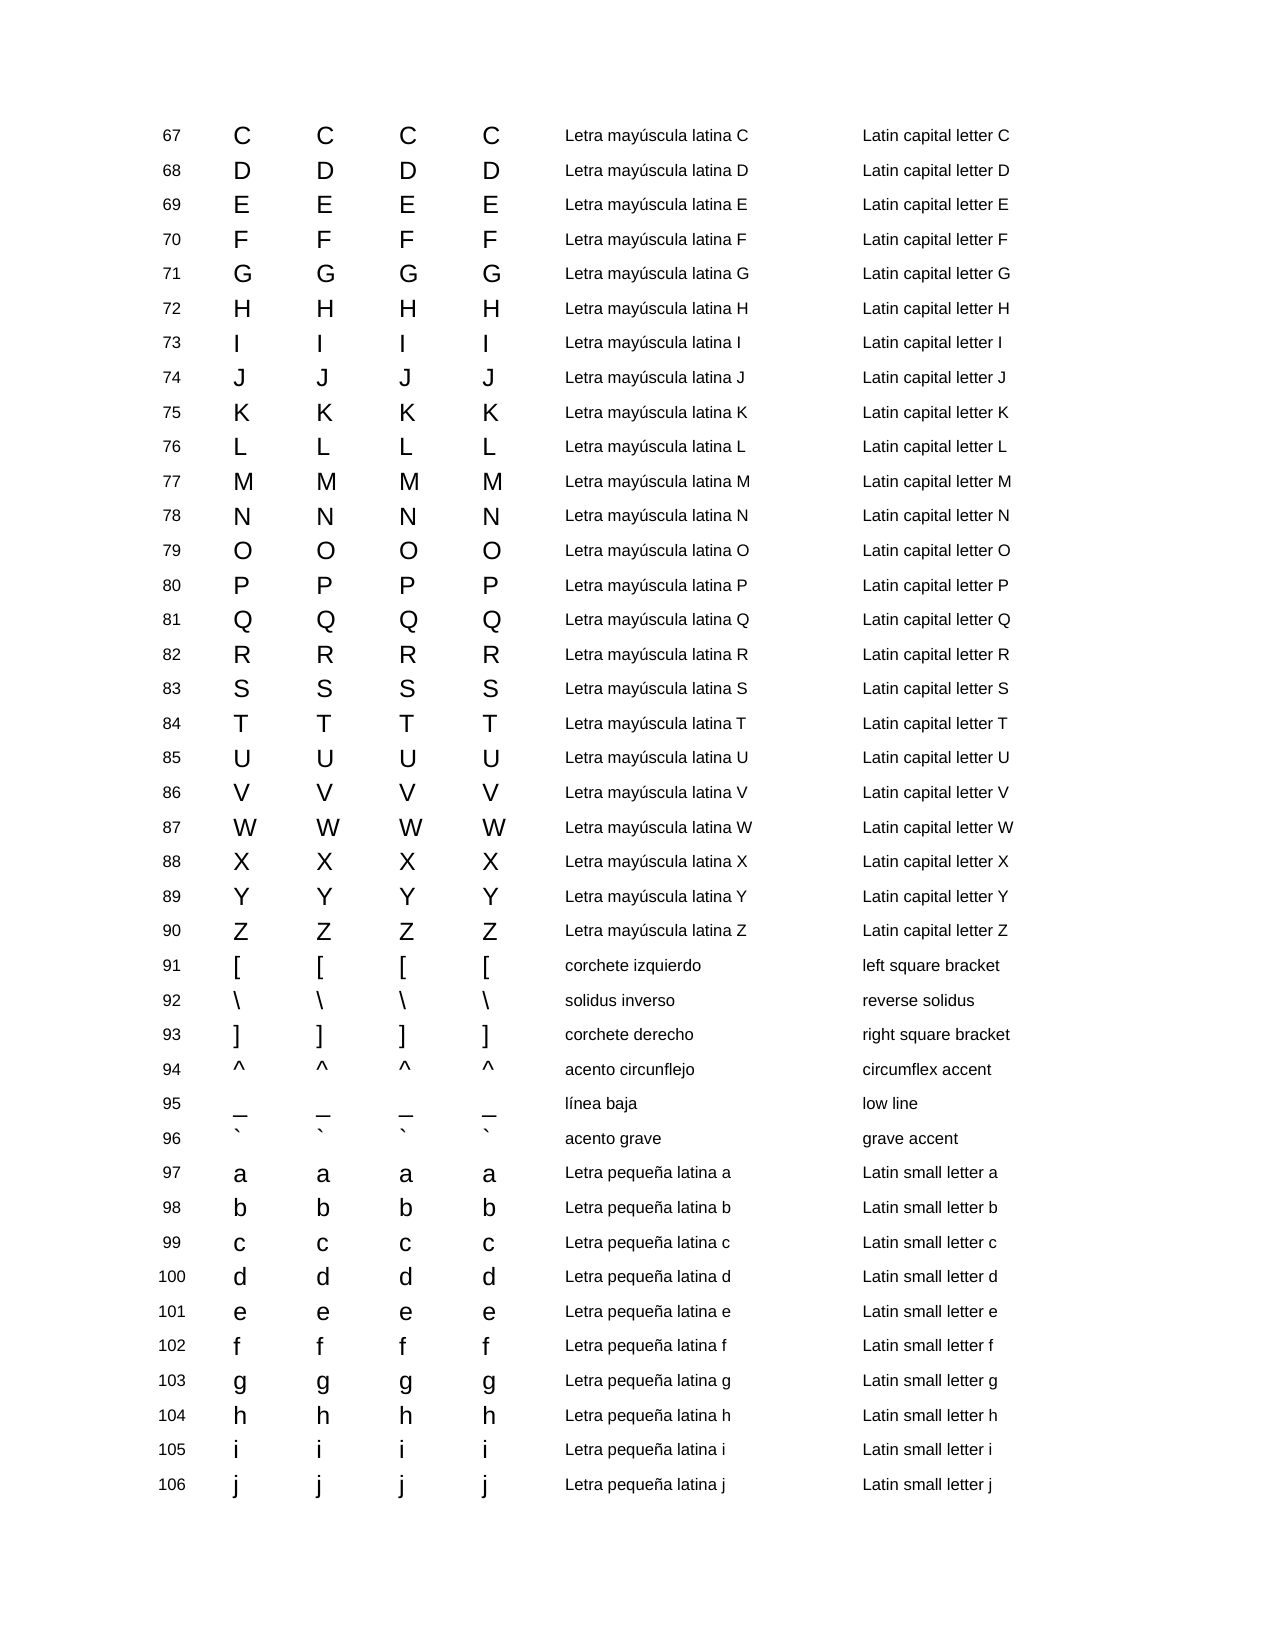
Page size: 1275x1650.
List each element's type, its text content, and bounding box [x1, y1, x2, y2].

table_cell W [313, 810, 396, 844]
table_cell L [230, 429, 313, 464]
table_cell Y [396, 879, 479, 913]
table_cell G [313, 256, 396, 291]
table_cell _ [230, 1086, 313, 1121]
table_cell Letra pequeña latina d [562, 1259, 859, 1294]
table_cell Latin capital letter C [860, 118, 1157, 153]
table_cell e [479, 1294, 562, 1328]
table_cell K [479, 395, 562, 429]
table_cell L [479, 429, 562, 464]
table_cell [ [479, 948, 562, 983]
table_cell ` [396, 1121, 479, 1156]
table_cell J [396, 360, 479, 395]
table_cell 99 [118, 1225, 230, 1259]
table_cell Latin capital letter V [860, 775, 1157, 810]
table_cell C [313, 118, 396, 153]
table_cell ^ [313, 1052, 396, 1086]
table_cell _ [313, 1086, 396, 1121]
table_cell 79 [118, 533, 230, 568]
table_cell \ [479, 983, 562, 1017]
table_cell S [396, 671, 479, 706]
table_cell corchete derecho [562, 1017, 859, 1052]
table_cell 78 [118, 499, 230, 533]
table_cell T [396, 706, 479, 741]
table_cell solidus inverso [562, 983, 859, 1017]
table_cell E [313, 187, 396, 222]
table_cell G [230, 256, 313, 291]
table_cell 77 [118, 464, 230, 498]
table_cell G [396, 256, 479, 291]
table_cell j [479, 1467, 562, 1501]
table_cell Q [479, 602, 562, 637]
table_cell 85 [118, 741, 230, 775]
table_cell ] [230, 1017, 313, 1052]
table_cell a [313, 1156, 396, 1190]
table_cell M [230, 464, 313, 498]
table_cell S [479, 671, 562, 706]
table_cell d [479, 1259, 562, 1294]
table_cell Latin capital letter O [860, 533, 1157, 568]
table_cell X [396, 844, 479, 879]
table_cell U [313, 741, 396, 775]
table_cell P [230, 568, 313, 602]
table_cell Latin small letter f [860, 1329, 1157, 1363]
table_cell P [479, 568, 562, 602]
table_cell i [230, 1432, 313, 1467]
table_cell Letra pequeña latina j [562, 1467, 859, 1501]
table_cell _ [479, 1086, 562, 1121]
table_cell Letra mayúscula latina W [562, 810, 859, 844]
table_cell a [479, 1156, 562, 1190]
table_cell 89 [118, 879, 230, 913]
table_cell Letra mayúscula latina N [562, 499, 859, 533]
table_cell 75 [118, 395, 230, 429]
table_cell Latin capital letter T [860, 706, 1157, 741]
table_cell f [479, 1329, 562, 1363]
table_cell 94 [118, 1052, 230, 1086]
table_cell I [230, 326, 313, 360]
table_cell Z [479, 914, 562, 948]
table_cell U [396, 741, 479, 775]
table_cell Latin capital letter S [860, 671, 1157, 706]
table_cell Latin capital letter X [860, 844, 1157, 879]
table_cell T [230, 706, 313, 741]
table_cell J [230, 360, 313, 395]
table_cell Letra pequeña latina c [562, 1225, 859, 1259]
table_cell 96 [118, 1121, 230, 1156]
table_cell R [313, 637, 396, 671]
table_cell c [230, 1225, 313, 1259]
table_cell 70 [118, 222, 230, 256]
table_cell corchete izquierdo [562, 948, 859, 983]
table_cell h [396, 1398, 479, 1432]
table_cell R [230, 637, 313, 671]
table_cell H [230, 291, 313, 326]
table_cell 73 [118, 326, 230, 360]
table_cell 80 [118, 568, 230, 602]
table_cell c [396, 1225, 479, 1259]
table_cell 98 [118, 1190, 230, 1225]
table_cell Y [230, 879, 313, 913]
table_cell Latin capital letter Z [860, 914, 1157, 948]
table_cell Letra pequeña latina i [562, 1432, 859, 1467]
table_cell g [313, 1363, 396, 1398]
table_cell I [479, 326, 562, 360]
table_cell L [396, 429, 479, 464]
table_cell 100 [118, 1259, 230, 1294]
table_cell Letra mayúscula latina J [562, 360, 859, 395]
table_cell Letra mayúscula latina F [562, 222, 859, 256]
table_cell Latin capital letter K [860, 395, 1157, 429]
table_cell P [396, 568, 479, 602]
table_cell V [479, 775, 562, 810]
table_cell Letra mayúscula latina G [562, 256, 859, 291]
table_cell V [313, 775, 396, 810]
table_cell J [313, 360, 396, 395]
table_cell j [396, 1467, 479, 1501]
table_cell b [396, 1190, 479, 1225]
table_cell Latin capital letter I [860, 326, 1157, 360]
table_cell low line [860, 1086, 1157, 1121]
table_cell Q [313, 602, 396, 637]
table_cell e [313, 1294, 396, 1328]
table_cell K [313, 395, 396, 429]
table_cell j [313, 1467, 396, 1501]
table_cell Letra pequeña latina h [562, 1398, 859, 1432]
table_cell F [479, 222, 562, 256]
table_cell Letra mayúscula latina T [562, 706, 859, 741]
table_cell J [479, 360, 562, 395]
table_cell Letra mayúscula latina D [562, 153, 859, 187]
table_cell ^ [230, 1052, 313, 1086]
table_cell Latin capital letter G [860, 256, 1157, 291]
table_cell U [479, 741, 562, 775]
table_cell f [313, 1329, 396, 1363]
table_cell Latin capital letter P [860, 568, 1157, 602]
table_cell Z [313, 914, 396, 948]
table_cell 74 [118, 360, 230, 395]
table_cell g [396, 1363, 479, 1398]
table_cell acento grave [562, 1121, 859, 1156]
table_cell left square bracket [860, 948, 1157, 983]
table_cell b [479, 1190, 562, 1225]
table_cell [ [230, 948, 313, 983]
table_cell Latin capital letter F [860, 222, 1157, 256]
table_cell a [396, 1156, 479, 1190]
table_cell K [396, 395, 479, 429]
table_cell K [230, 395, 313, 429]
table_cell [ [396, 948, 479, 983]
table_cell 71 [118, 256, 230, 291]
table_cell H [479, 291, 562, 326]
table_cell Latin small letter g [860, 1363, 1157, 1398]
table_cell C [479, 118, 562, 153]
table_cell j [230, 1467, 313, 1501]
table_cell Z [230, 914, 313, 948]
table_cell M [396, 464, 479, 498]
table_cell I [313, 326, 396, 360]
table_cell 87 [118, 810, 230, 844]
table_cell Latin small letter c [860, 1225, 1157, 1259]
table_cell ^ [479, 1052, 562, 1086]
table_cell 81 [118, 602, 230, 637]
table_cell O [230, 533, 313, 568]
table_cell \ [313, 983, 396, 1017]
table_cell Latin small letter h [860, 1398, 1157, 1432]
table_cell Letra mayúscula latina X [562, 844, 859, 879]
table_cell d [396, 1259, 479, 1294]
table_cell L [313, 429, 396, 464]
table_cell X [230, 844, 313, 879]
table_cell 76 [118, 429, 230, 464]
table_cell S [230, 671, 313, 706]
table_cell [ [313, 948, 396, 983]
table_cell E [396, 187, 479, 222]
table_cell i [313, 1432, 396, 1467]
table_cell _ [396, 1086, 479, 1121]
table_cell Latin capital letter E [860, 187, 1157, 222]
table_cell X [313, 844, 396, 879]
table_cell 72 [118, 291, 230, 326]
table_cell Letra pequeña latina b [562, 1190, 859, 1225]
table_cell ` [230, 1121, 313, 1156]
table_cell ^ [396, 1052, 479, 1086]
table_cell D [313, 153, 396, 187]
table_cell i [479, 1432, 562, 1467]
table_cell 101 [118, 1294, 230, 1328]
table_cell N [396, 499, 479, 533]
table_cell Letra mayúscula latina V [562, 775, 859, 810]
table_cell Letra mayúscula latina C [562, 118, 859, 153]
table_cell Letra mayúscula latina S [562, 671, 859, 706]
table_cell 82 [118, 637, 230, 671]
table_cell a [230, 1156, 313, 1190]
table_cell Letra pequeña latina a [562, 1156, 859, 1190]
table_cell I [396, 326, 479, 360]
table_cell W [396, 810, 479, 844]
table_cell 69 [118, 187, 230, 222]
table_cell g [479, 1363, 562, 1398]
table_cell Latin capital letter Y [860, 879, 1157, 913]
table_cell O [396, 533, 479, 568]
table_cell Latin capital letter W [860, 810, 1157, 844]
table_cell Latin capital letter M [860, 464, 1157, 498]
table_cell Letra mayúscula latina K [562, 395, 859, 429]
table_cell Letra mayúscula latina E [562, 187, 859, 222]
table_cell Letra pequeña latina f [562, 1329, 859, 1363]
table_cell P [313, 568, 396, 602]
table_cell Latin small letter a [860, 1156, 1157, 1190]
table_cell i [396, 1432, 479, 1467]
table_cell Y [479, 879, 562, 913]
table_cell W [230, 810, 313, 844]
table_cell Latin capital letter D [860, 153, 1157, 187]
table_cell reverse solidus [860, 983, 1157, 1017]
table_cell Letra mayúscula latina Y [562, 879, 859, 913]
table_cell \ [396, 983, 479, 1017]
table_cell D [479, 153, 562, 187]
table_cell Latin capital letter L [860, 429, 1157, 464]
table_cell W [479, 810, 562, 844]
table_cell Latin capital letter H [860, 291, 1157, 326]
table_cell ] [479, 1017, 562, 1052]
table_cell G [479, 256, 562, 291]
table_cell N [313, 499, 396, 533]
table_cell Latin small letter j [860, 1467, 1157, 1501]
table_cell Letra pequeña latina e [562, 1294, 859, 1328]
table_cell M [313, 464, 396, 498]
table_cell 91 [118, 948, 230, 983]
table_cell h [479, 1398, 562, 1432]
table_cell right square bracket [860, 1017, 1157, 1052]
table_cell R [396, 637, 479, 671]
table_cell acento circunflejo [562, 1052, 859, 1086]
table_cell T [479, 706, 562, 741]
table_cell F [313, 222, 396, 256]
table_cell Letra mayúscula latina I [562, 326, 859, 360]
table_cell C [396, 118, 479, 153]
table_cell Latin capital letter J [860, 360, 1157, 395]
table_cell 97 [118, 1156, 230, 1190]
table_cell O [479, 533, 562, 568]
table_cell D [230, 153, 313, 187]
table_cell 93 [118, 1017, 230, 1052]
table_cell Latin capital letter U [860, 741, 1157, 775]
table_cell Q [396, 602, 479, 637]
table_cell 84 [118, 706, 230, 741]
table_cell H [396, 291, 479, 326]
table_cell 104 [118, 1398, 230, 1432]
table_cell 67 [118, 118, 230, 153]
table_cell F [396, 222, 479, 256]
table_cell M [479, 464, 562, 498]
table_cell Latin capital letter N [860, 499, 1157, 533]
table_cell Letra mayúscula latina L [562, 429, 859, 464]
table_cell Letra mayúscula latina O [562, 533, 859, 568]
table_cell Letra mayúscula latina R [562, 637, 859, 671]
table_cell H [313, 291, 396, 326]
table_cell h [230, 1398, 313, 1432]
table_cell Latin capital letter Q [860, 602, 1157, 637]
table_cell 83 [118, 671, 230, 706]
table_cell ` [313, 1121, 396, 1156]
table_cell N [479, 499, 562, 533]
table_cell 95 [118, 1086, 230, 1121]
table_cell circumflex accent [860, 1052, 1157, 1086]
table_cell Y [313, 879, 396, 913]
table_cell 106 [118, 1467, 230, 1501]
table_cell 105 [118, 1432, 230, 1467]
table_cell C [230, 118, 313, 153]
table_cell Letra mayúscula latina U [562, 741, 859, 775]
table_cell 92 [118, 983, 230, 1017]
table_cell Letra mayúscula latina H [562, 291, 859, 326]
table_cell 88 [118, 844, 230, 879]
table_cell Latin small letter e [860, 1294, 1157, 1328]
table_cell T [313, 706, 396, 741]
table_cell c [313, 1225, 396, 1259]
table_cell N [230, 499, 313, 533]
table_cell E [479, 187, 562, 222]
table_cell V [396, 775, 479, 810]
table_cell Latin small letter d [860, 1259, 1157, 1294]
table_cell E [230, 187, 313, 222]
table_cell O [313, 533, 396, 568]
table_cell Latin small letter i [860, 1432, 1157, 1467]
table_cell F [230, 222, 313, 256]
table_cell 90 [118, 914, 230, 948]
table_cell ` [479, 1121, 562, 1156]
table_cell 86 [118, 775, 230, 810]
table_cell 102 [118, 1329, 230, 1363]
table_cell Latin capital letter R [860, 637, 1157, 671]
table_cell b [230, 1190, 313, 1225]
table_cell D [396, 153, 479, 187]
table_cell 68 [118, 153, 230, 187]
table_cell d [313, 1259, 396, 1294]
table_cell ] [396, 1017, 479, 1052]
table_cell Letra mayúscula latina M [562, 464, 859, 498]
table_cell V [230, 775, 313, 810]
table_cell Z [396, 914, 479, 948]
table_cell e [396, 1294, 479, 1328]
table_cell S [313, 671, 396, 706]
table_cell X [479, 844, 562, 879]
table_cell h [313, 1398, 396, 1432]
table_cell d [230, 1259, 313, 1294]
table_cell f [396, 1329, 479, 1363]
table_cell línea baja [562, 1086, 859, 1121]
table_cell e [230, 1294, 313, 1328]
table_cell 103 [118, 1363, 230, 1398]
table_cell Letra mayúscula latina P [562, 568, 859, 602]
table_cell U [230, 741, 313, 775]
table_cell Letra mayúscula latina Z [562, 914, 859, 948]
table_cell Letra mayúscula latina Q [562, 602, 859, 637]
table_cell ] [313, 1017, 396, 1052]
table_cell Latin small letter b [860, 1190, 1157, 1225]
table_cell f [230, 1329, 313, 1363]
table_cell grave accent [860, 1121, 1157, 1156]
table_cell g [230, 1363, 313, 1398]
table_cell Letra pequeña latina g [562, 1363, 859, 1398]
table_cell \ [230, 983, 313, 1017]
table_cell c [479, 1225, 562, 1259]
table_cell Q [230, 602, 313, 637]
table_cell R [479, 637, 562, 671]
table_cell b [313, 1190, 396, 1225]
